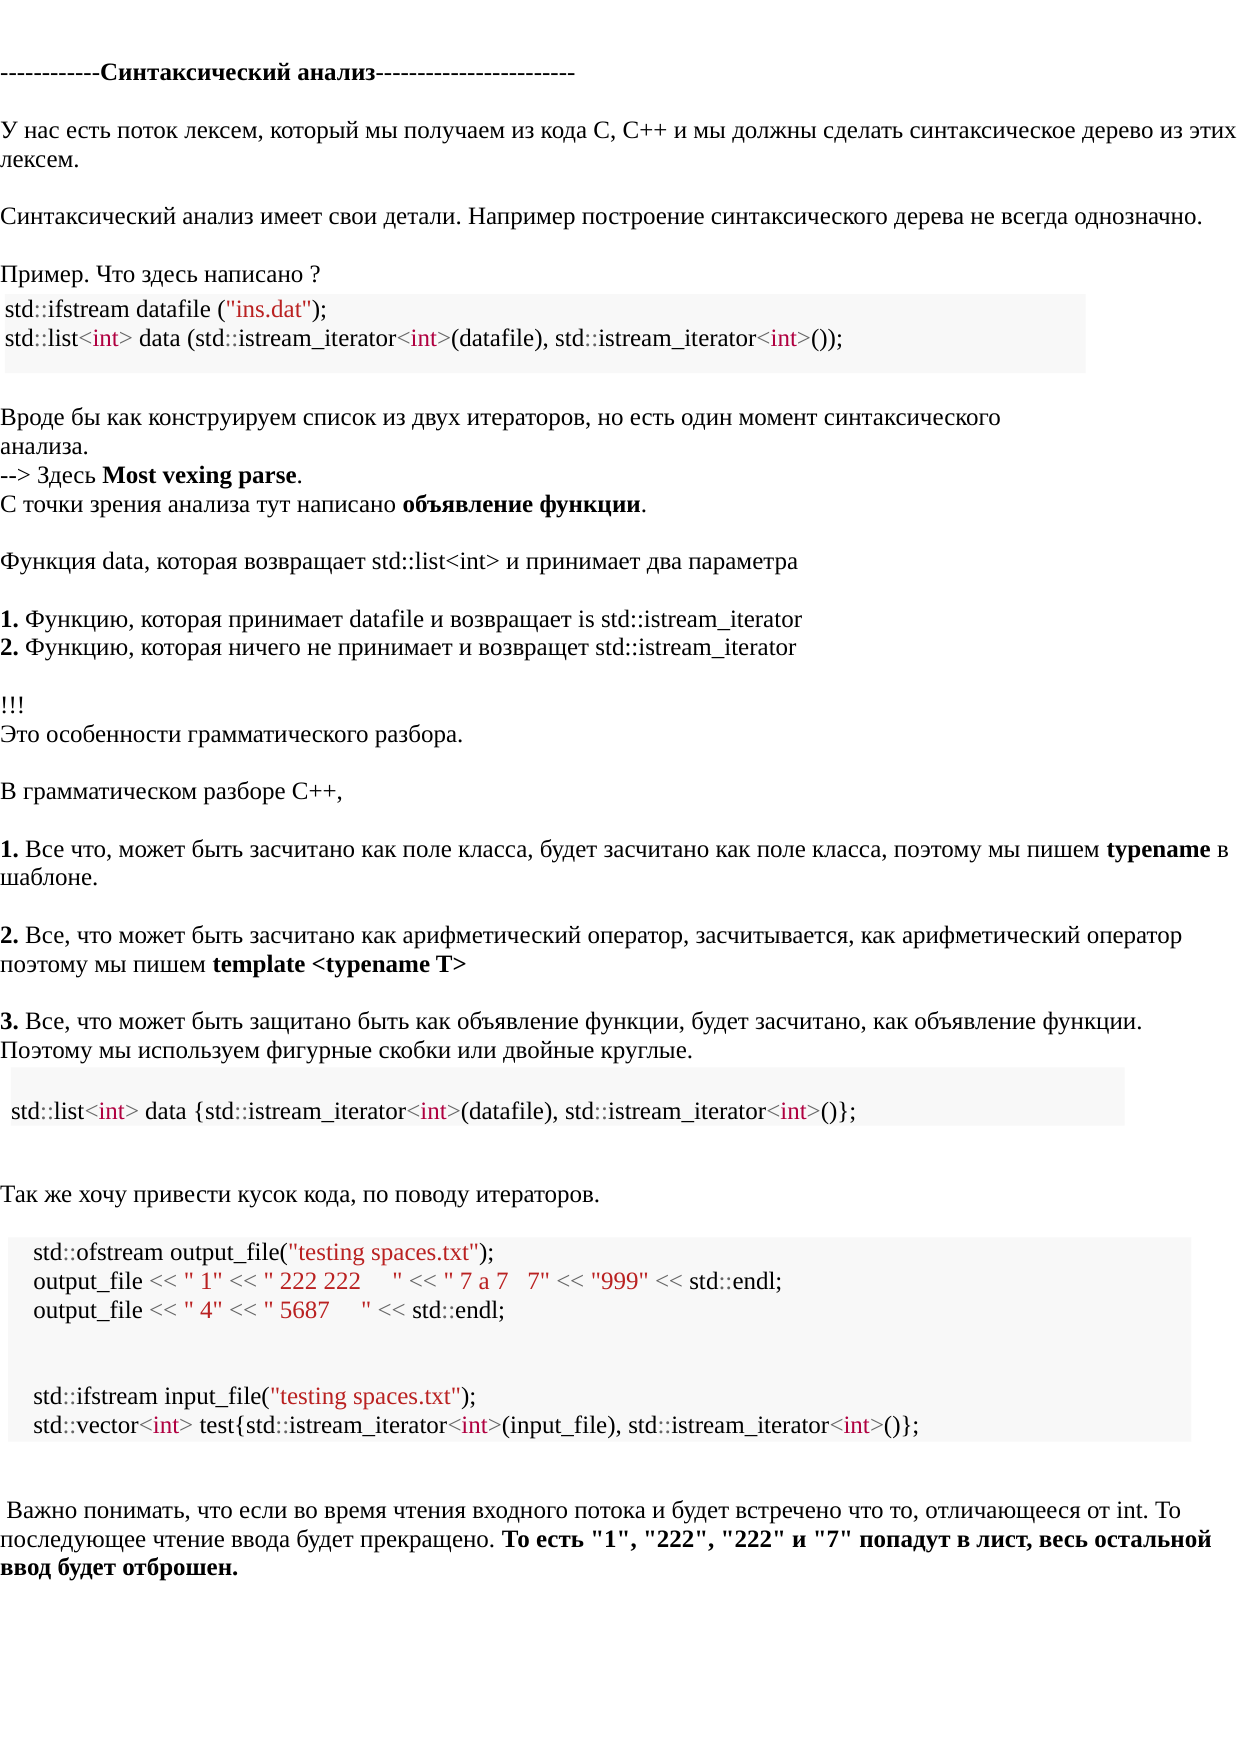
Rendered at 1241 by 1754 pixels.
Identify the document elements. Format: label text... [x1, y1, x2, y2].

text Синтаксический анализ имеет свои детали. Например построение синтаксического дерева не всегда однозначно. [0, 201, 1241, 230]
text 1. Функцию, которая принимает datafile и возвращает is std::istream_iterator [0, 604, 1241, 632]
text Так же хочу привести кусок кода, по поводу итераторов. [0, 1179, 1241, 1207]
text У нас есть поток лексем, который мы получаем из кода C, C++ и мы должны сделать синтаксическое дерево из этих лексем. [0, 115, 1241, 172]
text Это особенности грамматического разбора. [0, 719, 1241, 747]
text 2. Функцию, которая ничего не принимает и возвращет std::istream_iterator [0, 632, 1241, 661]
text Функция data, которая возвращает std::list<int> и принимает два параметра [0, 546, 1241, 575]
text !!! [0, 690, 1241, 719]
text Важно понимать, что если во время чтения входного потока и будет встречено что то, отличающееся от int. То последующее чтение ввода будет прекращено. То есть "1", "222", "222" и "7" попадут в лист, весь остальной ввод будет отброшен. [0, 1495, 1241, 1581]
text Вроде бы как конструируем список из двух итераторов, но есть один момент синтаксического [0, 402, 1241, 431]
text 2. Все, что может быть засчитано как арифметический оператор, засчитывается, как арифметический оператор поэтому мы пишем template <typename T> [0, 920, 1241, 977]
text --> Здесь Most vexing parse. [0, 460, 1241, 489]
text В грамматическом разборе С++, [0, 776, 1241, 805]
text Пример. Что здесь написано ? [0, 259, 1241, 287]
text ------------Синтаксический анализ------------------------ [0, 57, 1241, 86]
text 3. Все, что может быть защитано быть как объявление функции, будет засчитано, как объявление функции. Поэтому мы используем фигурные скобки или двойные круглые. [0, 1006, 1241, 1064]
text 1. Все что, может быть засчитано как поле класса, будет засчитано как поле класса, поэтому мы пишем typename в шаблоне. [0, 834, 1241, 891]
text С точки зрения анализа тут написано объявление функции. [0, 489, 1241, 517]
text анализа. [0, 431, 1241, 460]
